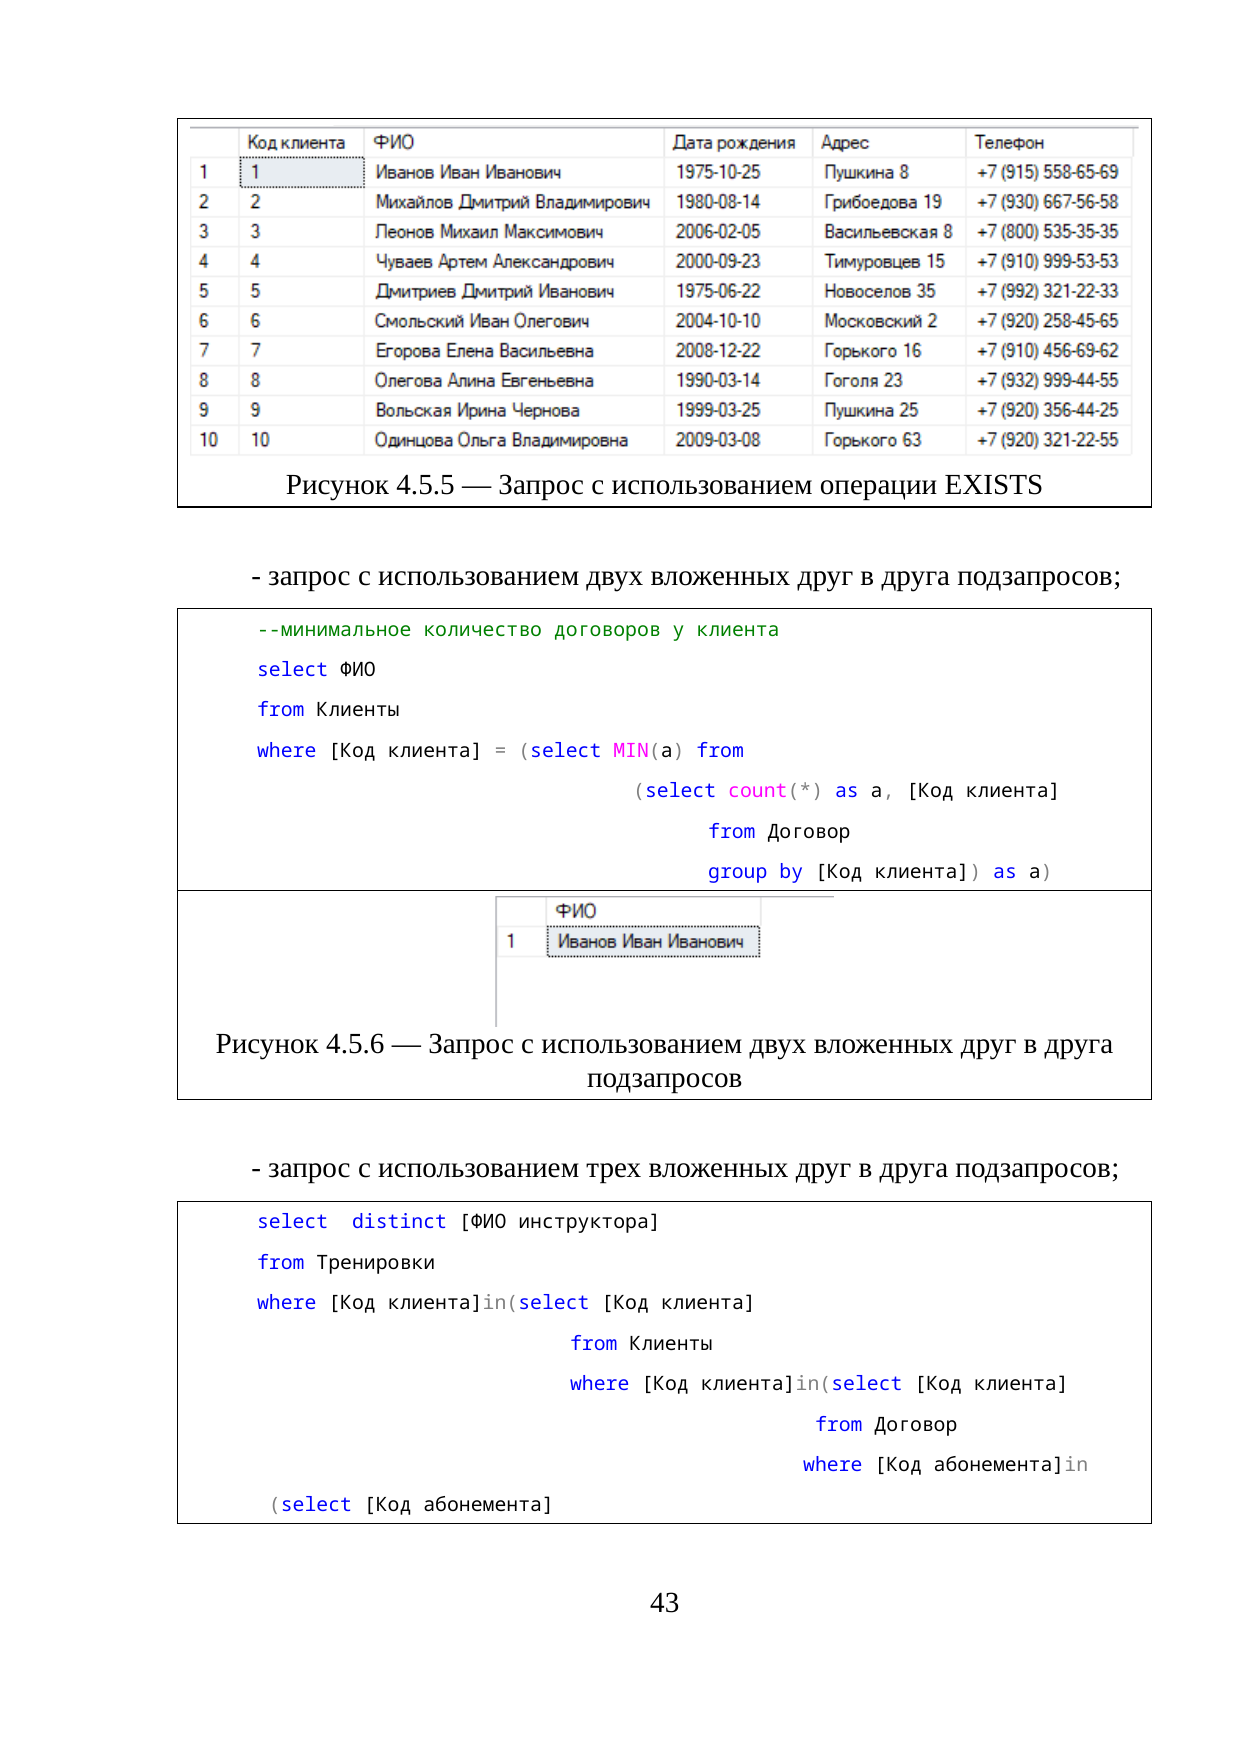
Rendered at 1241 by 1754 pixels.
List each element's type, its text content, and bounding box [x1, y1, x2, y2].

table_cell Рисунок 4.5.6 — Запрос с использованием двух вложенных друг в друга подзапросов [178, 891, 1151, 1099]
text - запрос с использованием трех вложенных друг в друга подзапросов; [177, 1151, 1152, 1184]
table_header --минимальное количество договоров у клиента select ФИО from Клиенты where [Код клиента] = (select MIN(a) from (select count(*) as a, [Код клиента] from Договор group by [Код клиента]) as a) [178, 609, 1151, 890]
table_cell Рисунок 4.5.5 — Запрос с использованием операции EXISTS [178, 119, 1151, 506]
picture [494, 896, 834, 1027]
picture [190, 125, 1139, 467]
table_header select distinct [ФИО инструктора] from Тренировки where [Код клиента]in(select [Код клиента] from Клиенты where [Код клиента]in(select [Код клиента] from Договор where [Код абонемента]in (select [Код абонемента] [178, 1202, 1151, 1523]
text - запрос с использованием двух вложенных друг в друга подзапросов; [177, 558, 1152, 591]
